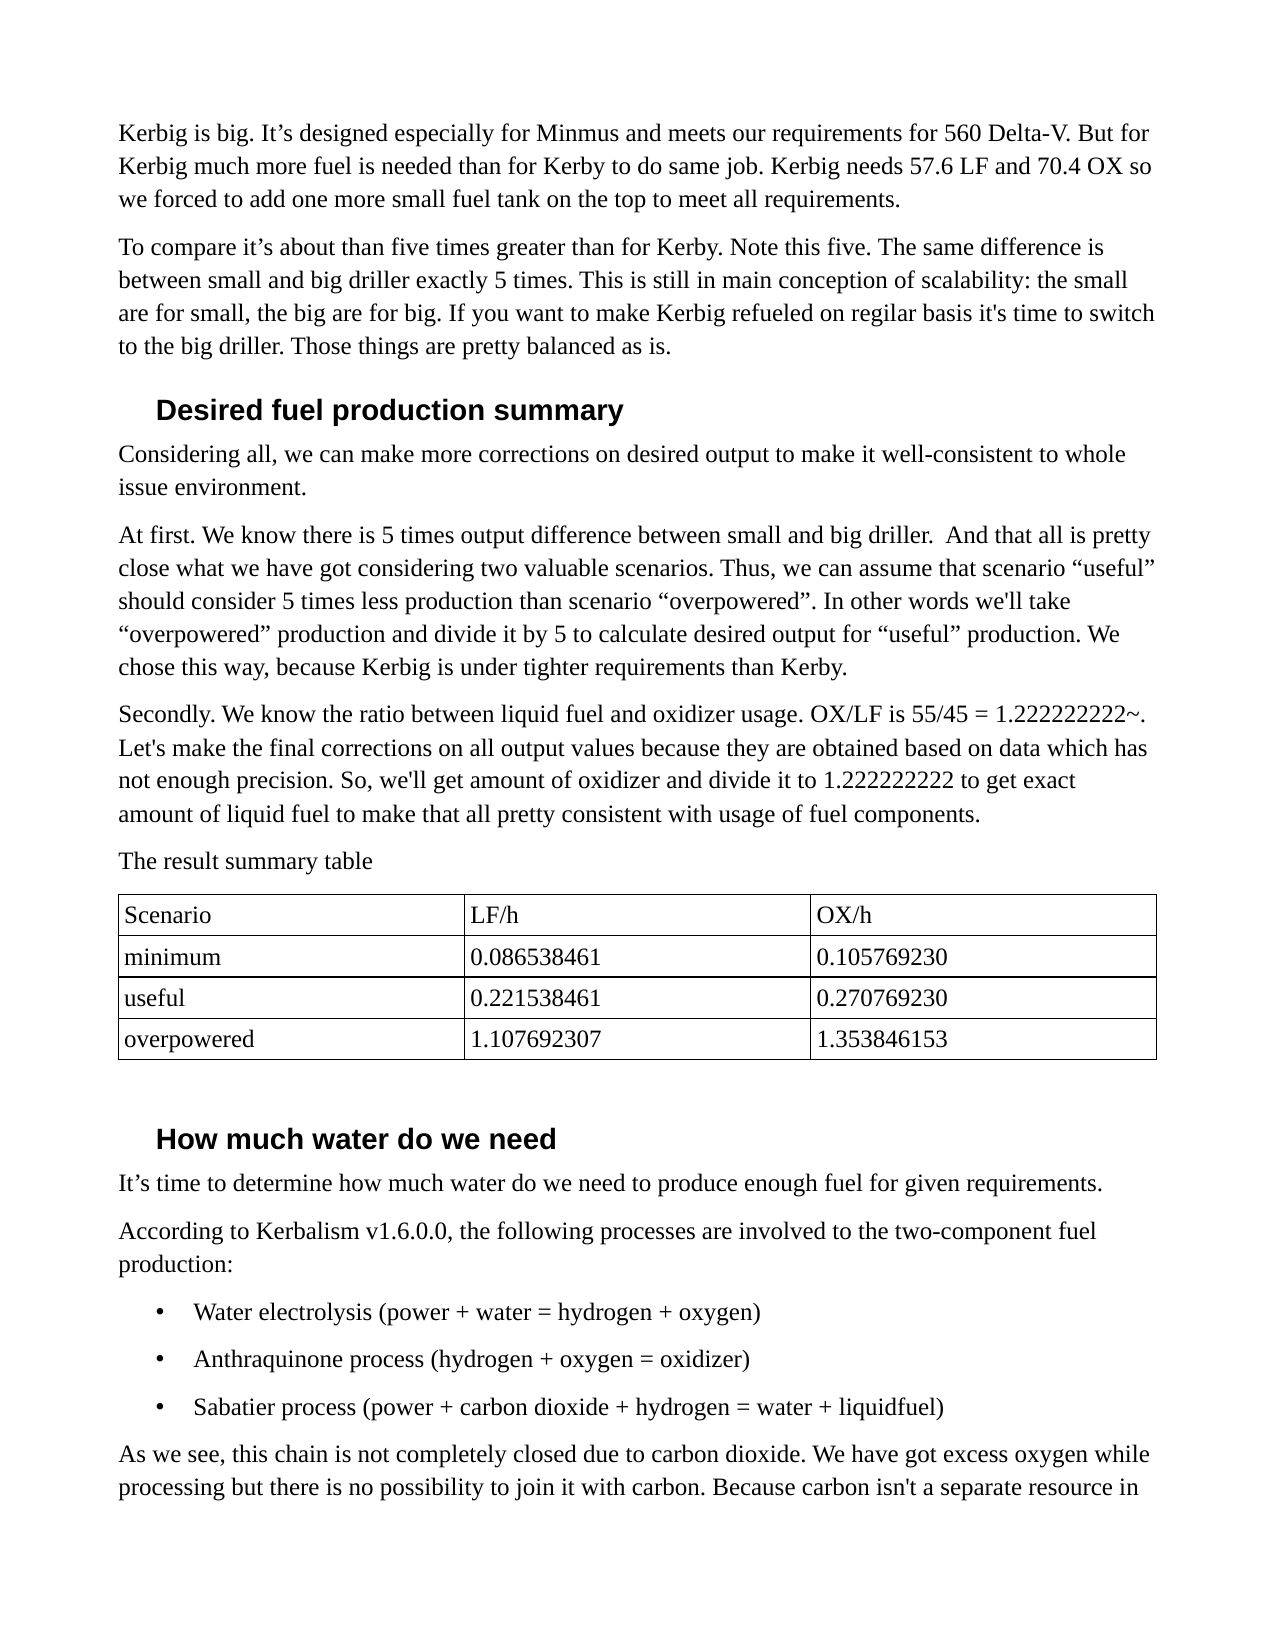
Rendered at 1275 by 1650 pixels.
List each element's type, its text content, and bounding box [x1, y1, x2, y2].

text Considering all, we can make more corrections on desired output to make it well-consistent to whole issue environment. [118, 439, 1157, 501]
text As we see, this chain is not completely closed due to carbon dioxide. We have got excess oxygen while processing but there is no possibility to join it with carbon. Because carbon isn't a separate resource in [118, 1439, 1157, 1501]
table_cell 0.086538461 [465, 936, 810, 976]
table_cell 0.105769230 [811, 936, 1156, 976]
table_cell 1.107692307 [465, 1019, 810, 1059]
table_header OX/h [811, 895, 1156, 935]
text To compare it’s about than five times greater than for Kerby. Note this five. The same difference is between small and big driller exactly 5 times. This is still in main conception of scalability: the small are for small, the big are for big. If you want to make Kerbig refueled on regilar basis it's time to switch to the big driller. Those things are pretty balanced as is. [118, 232, 1157, 359]
text At first. We know there is 5 times output difference between small and big driller. And that all is pretty close what we have got considering two valuable scenarios. Thus, we can assume that scenario “useful” should consider 5 times less production than scenario “overpowered”. In other words we'll take “overpowered” production and divide it by 5 to calculate desired output for “useful” production. We chose this way, because Kerbig is under tighter requirements than Kerby. [118, 520, 1157, 681]
table_cell minimum [119, 936, 464, 976]
table_header Scenario [119, 895, 464, 935]
table_cell 0.270769230 [811, 978, 1156, 1018]
table_cell 1.353846153 [811, 1019, 1156, 1059]
subtitle How much water do we need [156, 1122, 1157, 1156]
table_header LF/h [465, 895, 810, 935]
table_cell overpowered [119, 1019, 464, 1059]
list Sabatier process (power + carbon dioxide + hydrogen = water + liquidfuel) [156, 1392, 1157, 1421]
text According to Kerbalism v1.6.0.0, the following processes are involved to the two-component fuel production: [118, 1216, 1157, 1278]
table_cell 0.221538461 [465, 978, 810, 1018]
list Water electrolysis (power + water = hydrogen + oxygen) [156, 1297, 1157, 1325]
table_cell useful [119, 978, 464, 1018]
text It’s time to determine how much water do we need to produce enough fuel for given requirements. [118, 1168, 1157, 1197]
text Kerbig is big. It’s designed especially for Minmus and meets our requirements for 560 Delta-V. But for Kerbig much more fuel is needed than for Kerby to do same job. Kerbig needs 57.6 LF and 70.4 OX so we forced to add one more small fuel tank on the top to meet all requirements. [118, 118, 1157, 213]
subtitle Desired fuel production summary [156, 393, 1157, 427]
text The result summary table [118, 846, 1157, 875]
list Anthraquinone process (hydrogen + oxygen = oxidizer) [156, 1344, 1157, 1373]
text Secondly. We know the ratio between liquid fuel and oxidizer usage. OX/LF is 55/45 = 1.222222222~. Let's make the final corrections on all output values because they are obtained based on data which has not enough precision. So, we'll get amount of oxidizer and divide it to 1.222222222 to get exact amount of liquid fuel to make that all pretty consistent with usage of fuel components. [118, 699, 1157, 827]
